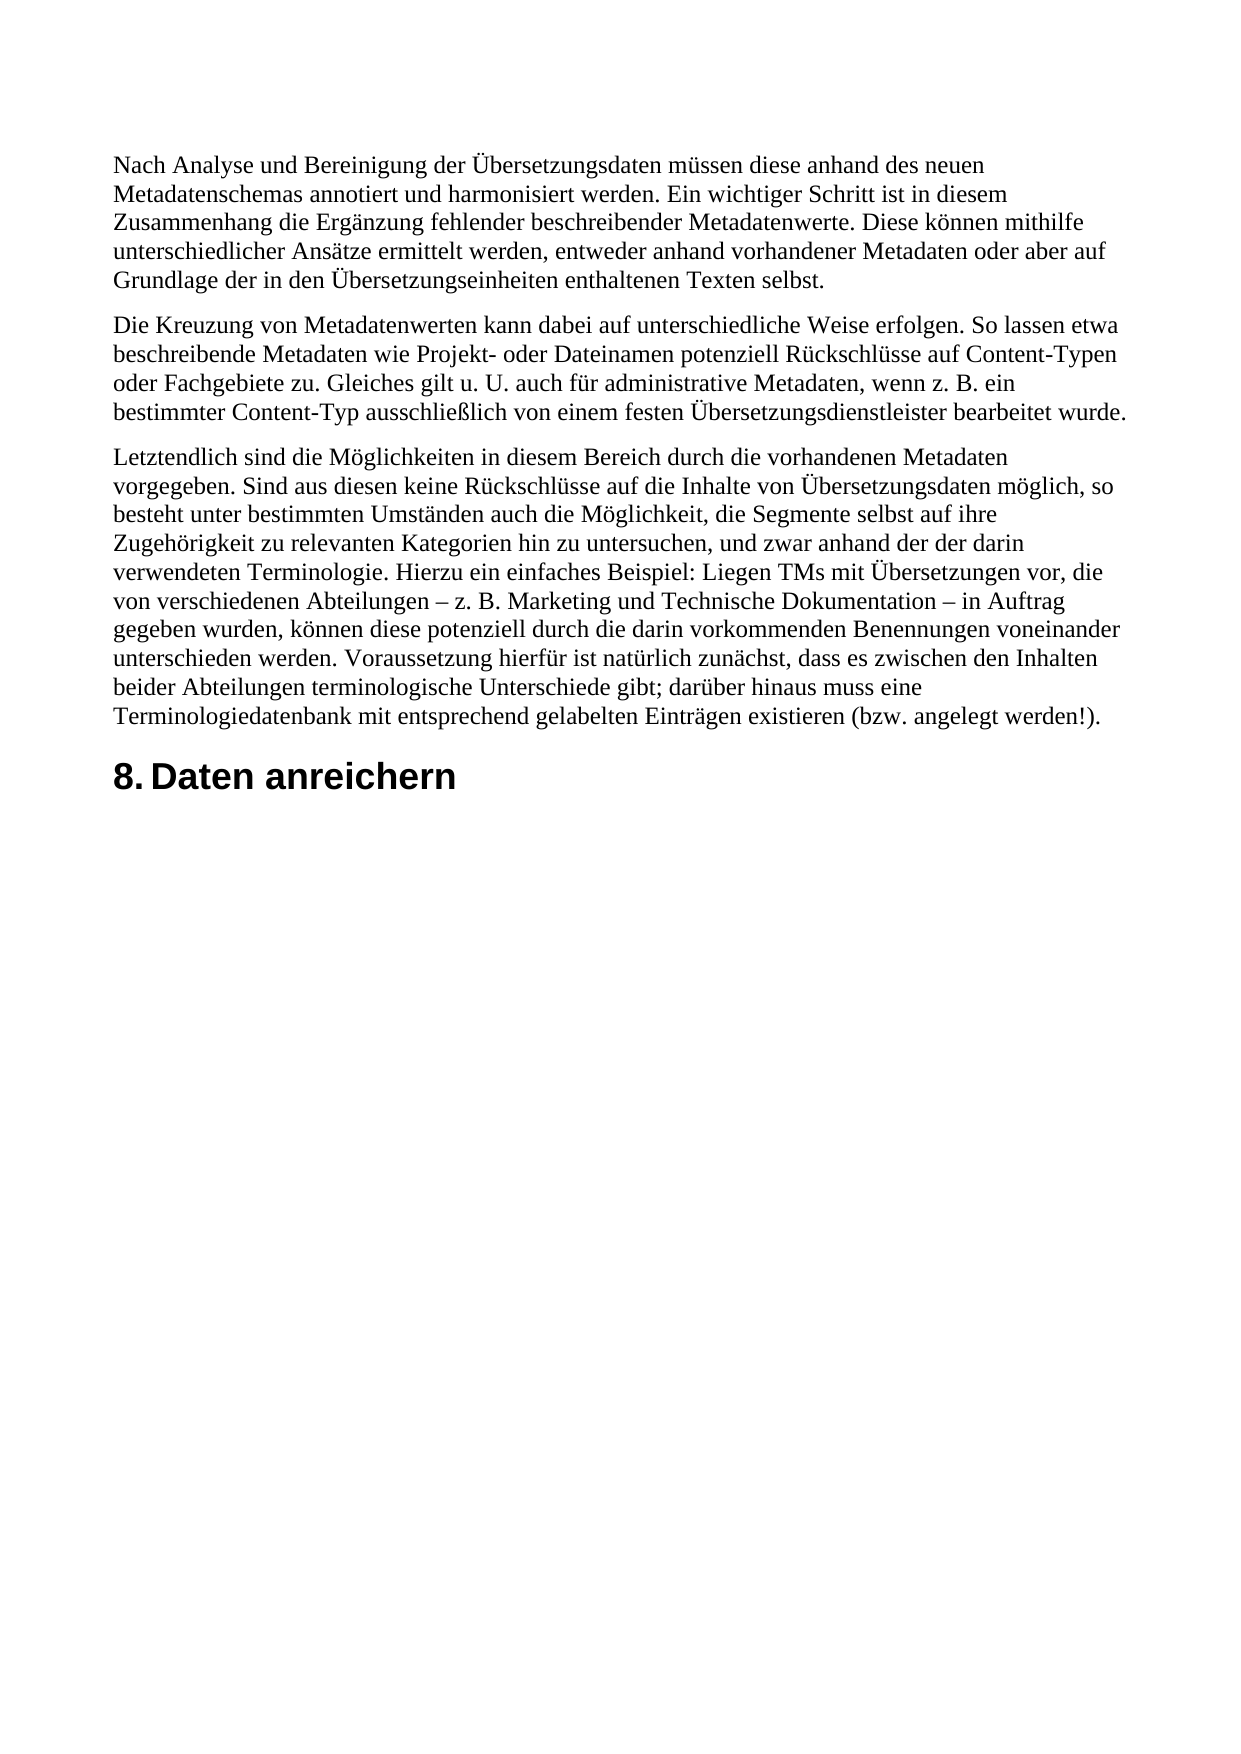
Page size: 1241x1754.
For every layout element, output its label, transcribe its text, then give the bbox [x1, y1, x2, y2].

text Die Kreuzung von Metadatenwerten kann dabei auf unterschiedliche Weise erfolgen. So lassen etwa beschreibende Metadaten wie Projekt- oder Dateinamen potenziell Rückschlüsse auf Content-Typen oder Fachgebiete zu. Gleiches gilt u. U. auch für administrative Metadaten, wenn z. B. ein bestimmter Content-Typ ausschließlich von einem festen Übersetzungsdienstleister bearbeitet wurde. [113, 310, 1127, 425]
text Nach Analyse und Bereinigung der Übersetzungsdaten müssen diese anhand des neuen Metadatenschemas annotiert und harmonisiert werden. Ein wichtiger Schritt ist in diesem Zusammenhang die Ergänzung fehlender beschreibender Metadatenwerte. Diese können mithilfe unterschiedlicher Ansätze ermittelt werden, entweder anhand vorhandener Metadaten oder aber auf Grundlage der in den Übersetzungseinheiten enthaltenen Texten selbst. [113, 150, 1127, 294]
subtitle Daten anreichern [113, 754, 1127, 798]
text Letztendlich sind die Möglichkeiten in diesem Bereich durch die vorhandenen Metadaten vorgegeben. Sind aus diesen keine Rückschlüsse auf die Inhalte von Übersetzungsdaten möglich, so besteht unter bestimmten Umständen auch die Möglichkeit, die Segmente selbst auf ihre Zugehörigkeit zu relevanten Kategorien hin zu untersuchen, und zwar anhand der der darin verwendeten Terminologie. Hierzu ein einfaches Beispiel: Liegen TMs mit Übersetzungen vor, die von verschiedenen Abteilungen – z. B. Marketing und Technische Dokumentation – in Auftrag gegeben wurden, können diese potenziell durch die darin vorkommenden Benennungen voneinander unterschieden werden. Voraussetzung hierfür ist natürlich zunächst, dass es zwischen den Inhalten beider Abteilungen terminologische Unterschiede gibt; darüber hinaus muss eine Terminologiedatenbank mit entsprechend gelabelten Einträgen existieren (bzw. angelegt werden!). [113, 442, 1127, 729]
